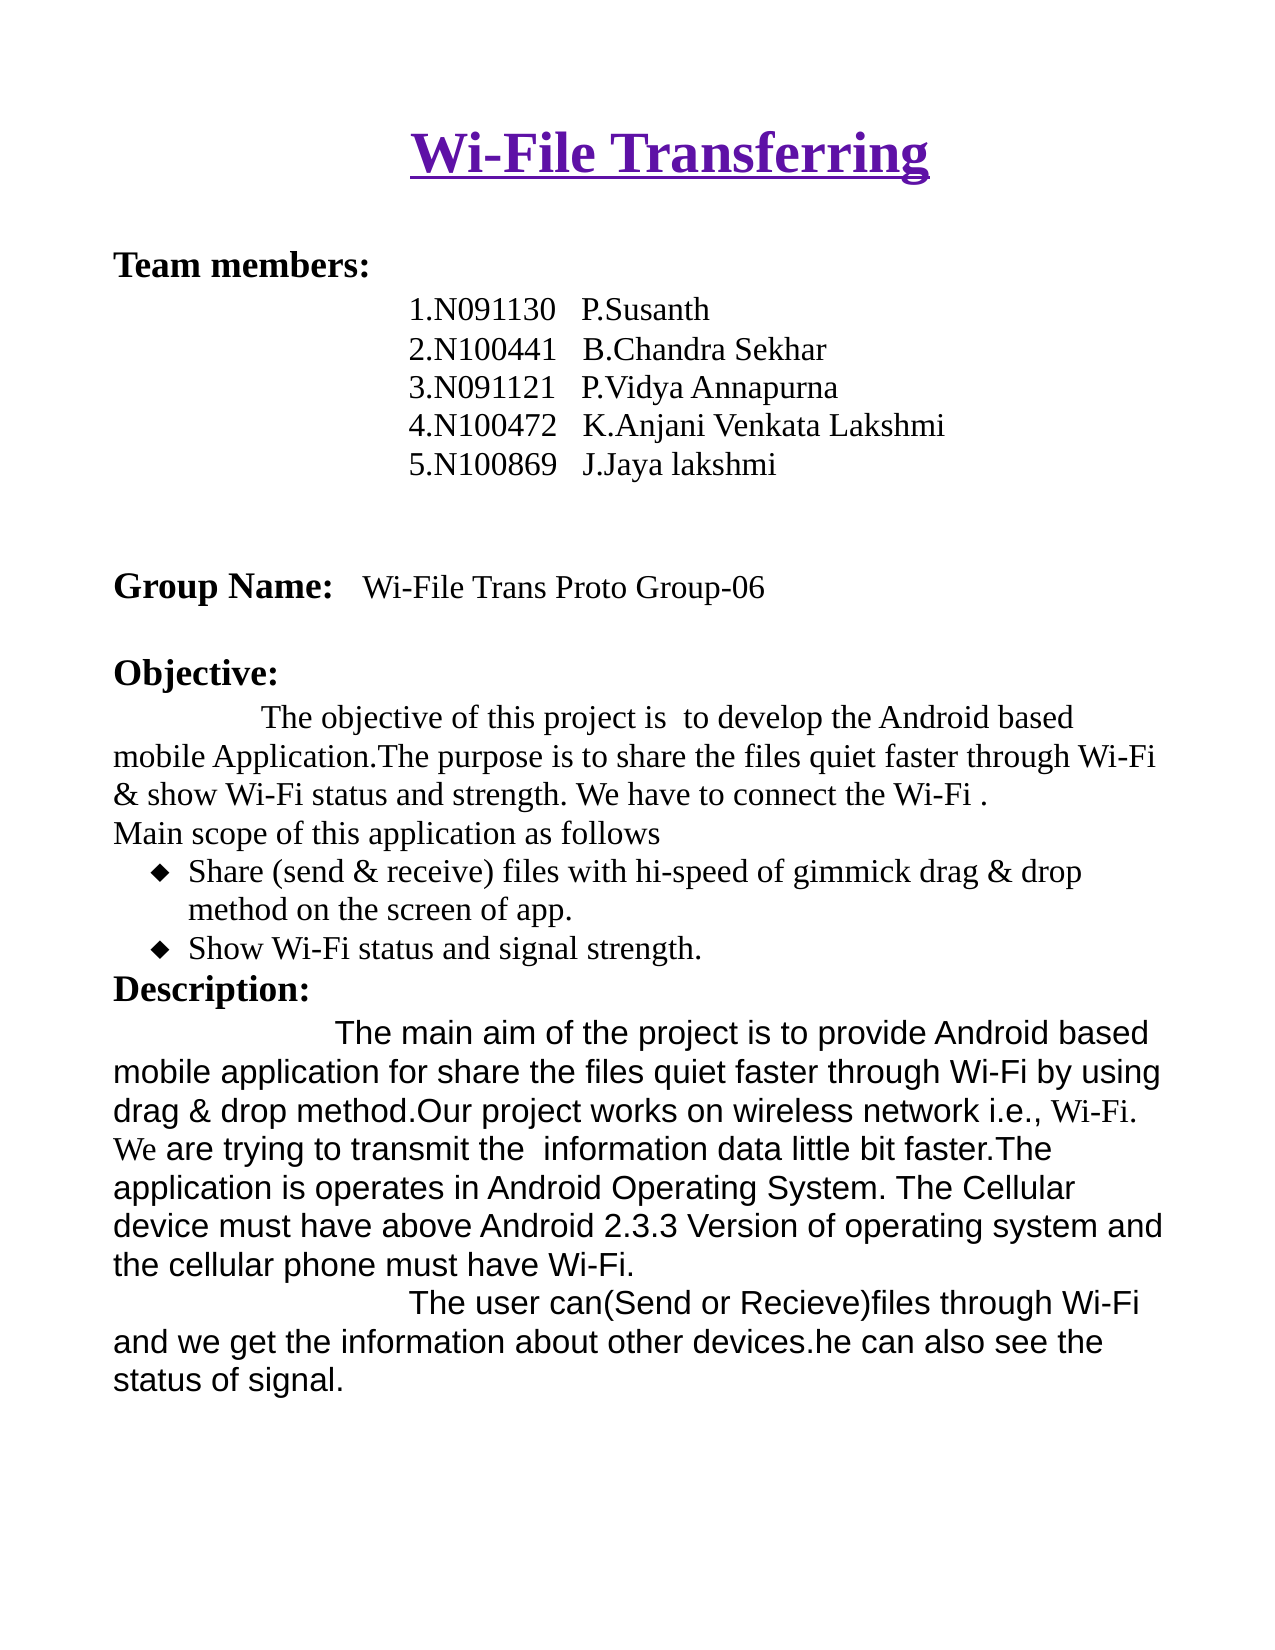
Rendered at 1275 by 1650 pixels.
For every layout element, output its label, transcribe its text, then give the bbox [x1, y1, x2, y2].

text Wi-File Transferring [114, 118, 1116, 185]
text Group Name: Wi-File Trans Proto Group-06 [113, 564, 1172, 607]
text Description: [113, 966, 1172, 1009]
text Main scope of this application as follows [113, 813, 1172, 851]
list Show Wi-Fi status and signal strength. [150, 928, 1172, 966]
text 2.N100441 B.Chandra Sekhar [113, 329, 1172, 367]
text Team members: [113, 243, 1172, 286]
text 3.N091121 P.Vidya Annapurna [113, 367, 1172, 406]
text The main aim of the project is to provide Android based mobile application for share the files quiet faster through Wi-Fi by using drag & drop method.Our project works on wireless network i.e., Wi-Fi. We are trying to transmit the information data little bit faster.The application is operates in Android Operating System. The Cellular device must have above Android 2.3.3 Version of operating system and the cellular phone must have Wi-Fi. [113, 1009, 1172, 1283]
text The objective of this project is to develop the Android based mobile Application.The purpose is to share the files quiet faster through Wi-Fi & show Wi-Fi status and strength. We have to connect the Wi-Fi . [113, 693, 1172, 813]
text Objective: [113, 650, 1172, 693]
text 5.N100869 J.Jaya lakshmi [113, 444, 1172, 521]
text The user can(Send or Recieve)files through Wi-Fi [113, 1283, 1172, 1322]
text and we get the information about other devices.he can also see the status of signal. [113, 1322, 1172, 1399]
text 4.N100472 K.Anjani Venkata Lakshmi [113, 406, 1172, 444]
list Share (send & receive) files with hi-speed of gimmick drag & drop method on the screen of app. [150, 851, 1172, 928]
text 1.N091130 P.Susanth [113, 286, 1172, 329]
